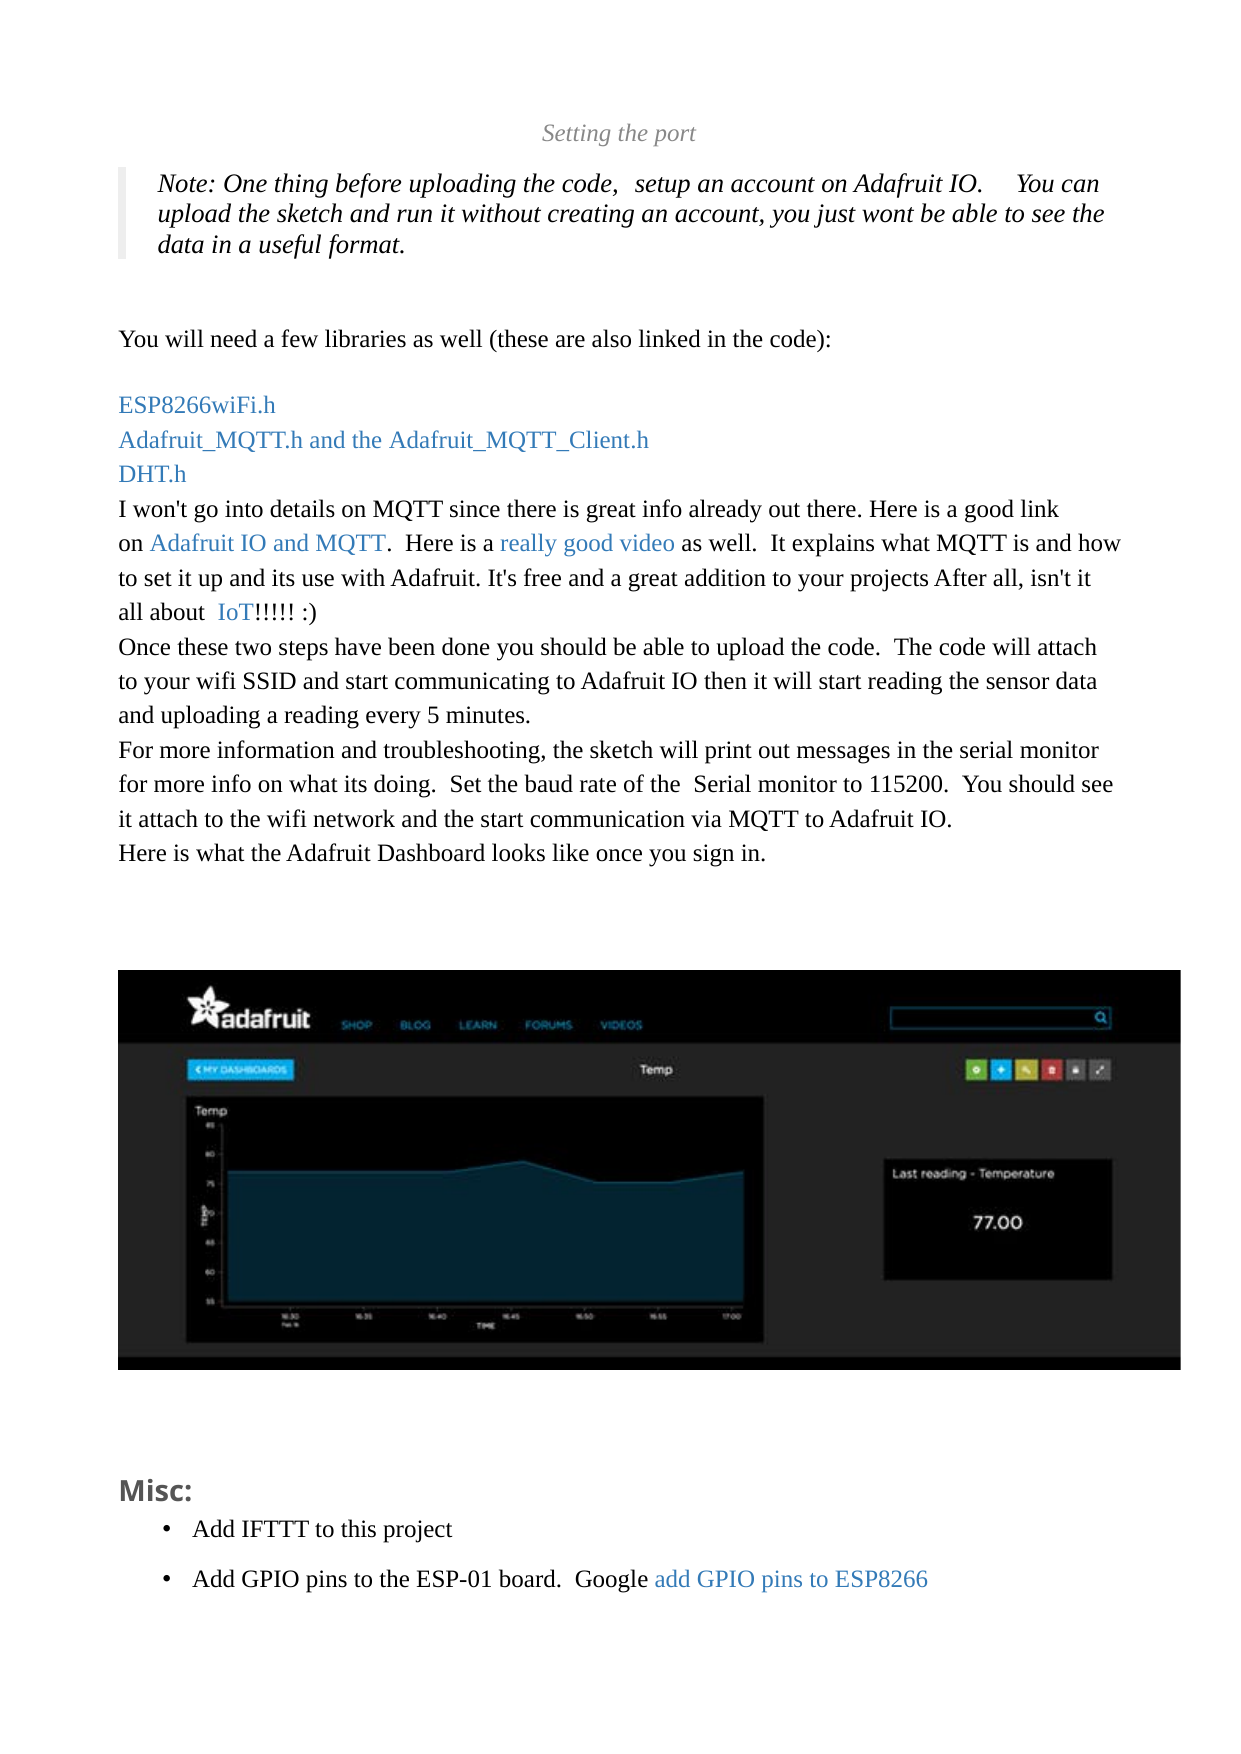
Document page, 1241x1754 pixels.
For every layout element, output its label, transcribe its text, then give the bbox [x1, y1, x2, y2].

text Adafruit_MQTT.h and the Adafruit_MQTT_Client.h [118, 425, 1122, 453]
text For more information and troubleshooting, the sketch will print out messages in the serial monitor for more info on what its doing. Set the baud rate of the Serial monitor to 115200. You should see it attach to the wifi network and the start communication via MQTT to Adafruit IO. [118, 735, 1122, 833]
list Add GPIO pins to the ESP-01 board. Google add GPIO pins to ESP8266 [162, 1564, 1122, 1593]
picture [118, 970, 1181, 1370]
text Once these two steps have been done you should be able to upload the code. The code will attach to your wifi SSID and start communicating to Adafruit IO then it will start reading the sensor data and uploading a reading every 5 minutes. [118, 632, 1122, 729]
text Note: One thing before uploading the code, setup an account on Adafruit IO. You can upload the sketch and run it without creating an account, you just wont be able to see the data in a useful format. [126, 167, 1122, 259]
text Here is what the Adafruit Dashboard looks like once you sign in. [118, 838, 1122, 867]
text DHT.h [118, 459, 1122, 488]
text ESP8266wiFi.h [118, 390, 1122, 419]
text I won't go into details on MQTT since there is great info already out there. Here is a good link on Adafruit IO and MQTT. Here is a really good video as well. It explains what MQTT is and how to set it up and its use with Adafruit. It's free and a great addition to your projects After all, isn't it all about IoT!!!!! :) [118, 494, 1122, 626]
list Add IFTTT to this project [162, 1514, 1122, 1543]
subtitle Misc: [118, 1471, 1122, 1510]
text Setting the port [118, 118, 1122, 147]
text You will need a few libraries as well (these are also linked in the code): [118, 324, 1122, 353]
